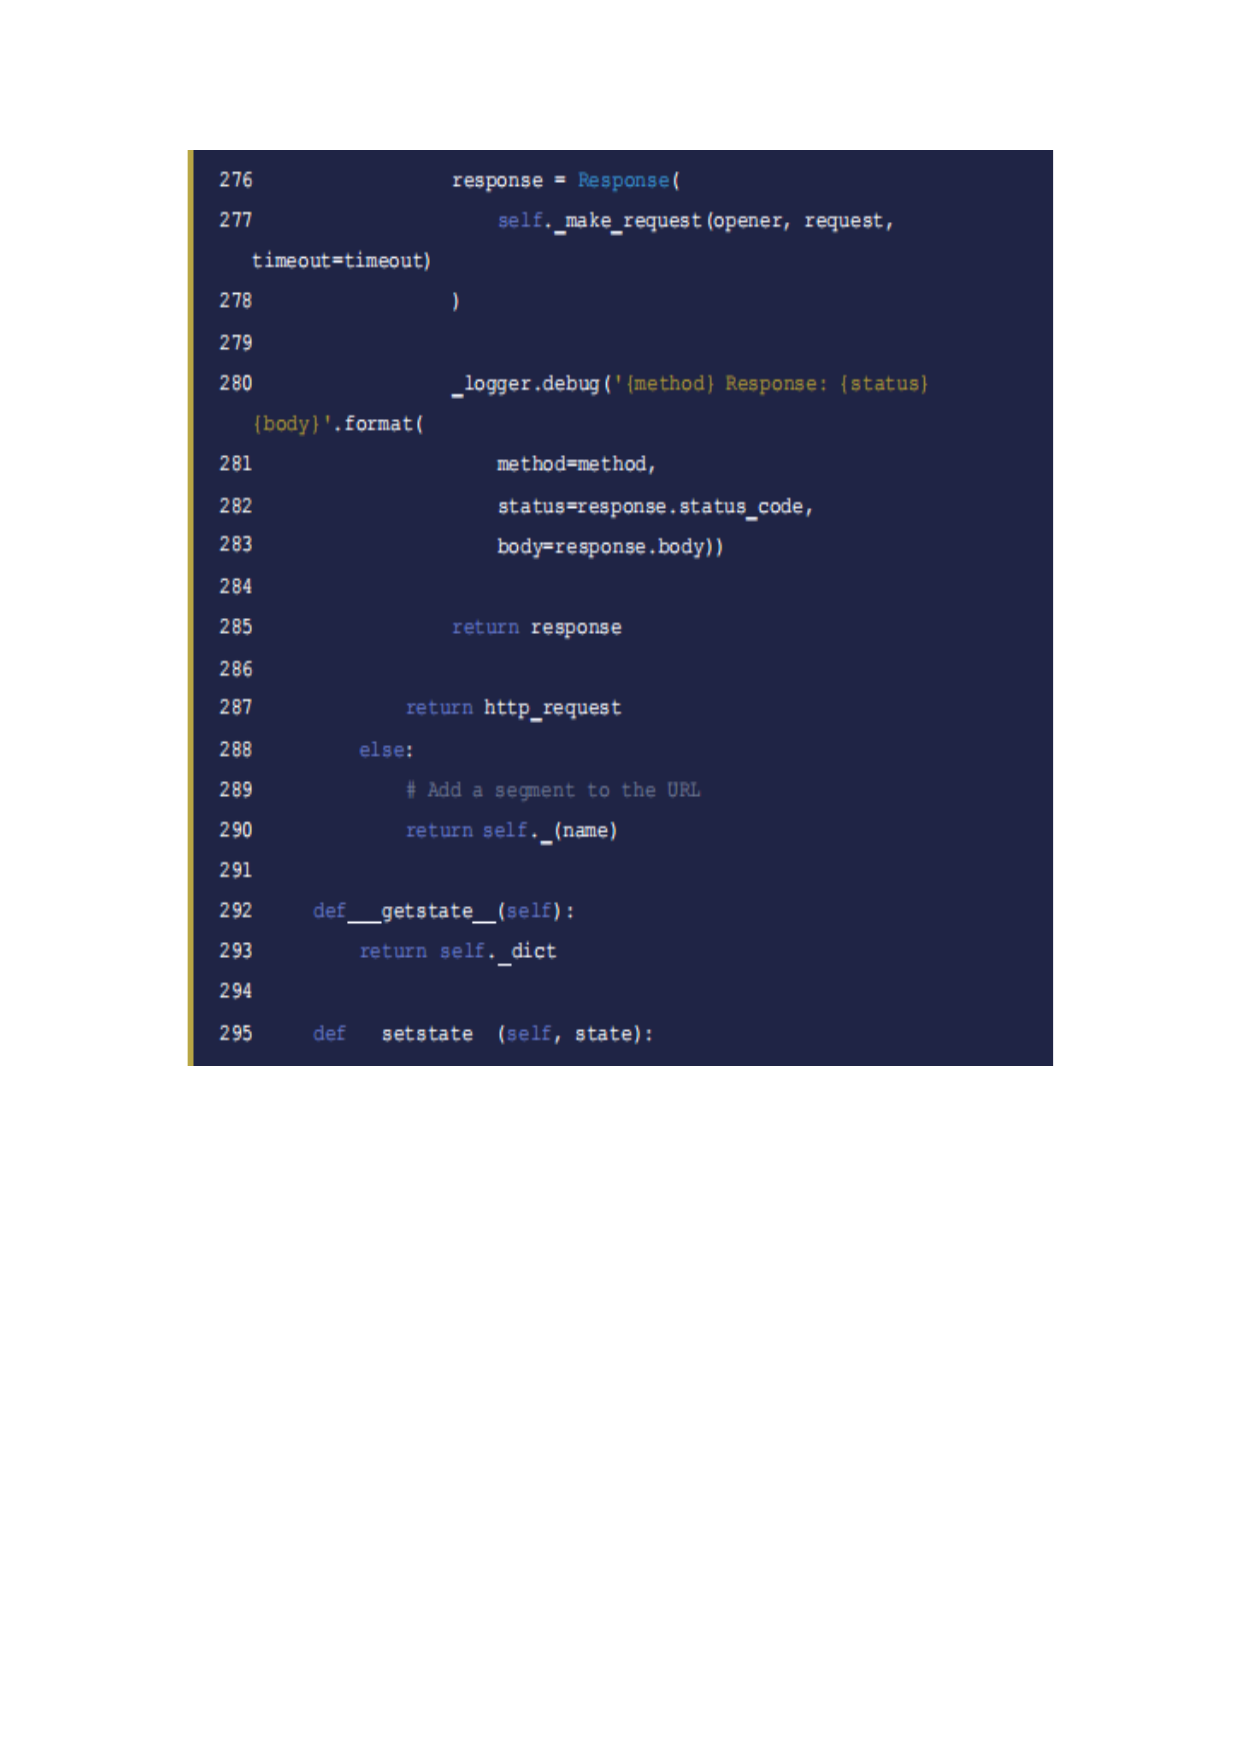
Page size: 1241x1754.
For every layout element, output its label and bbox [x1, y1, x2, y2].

picture [187, 150, 1054, 1066]
